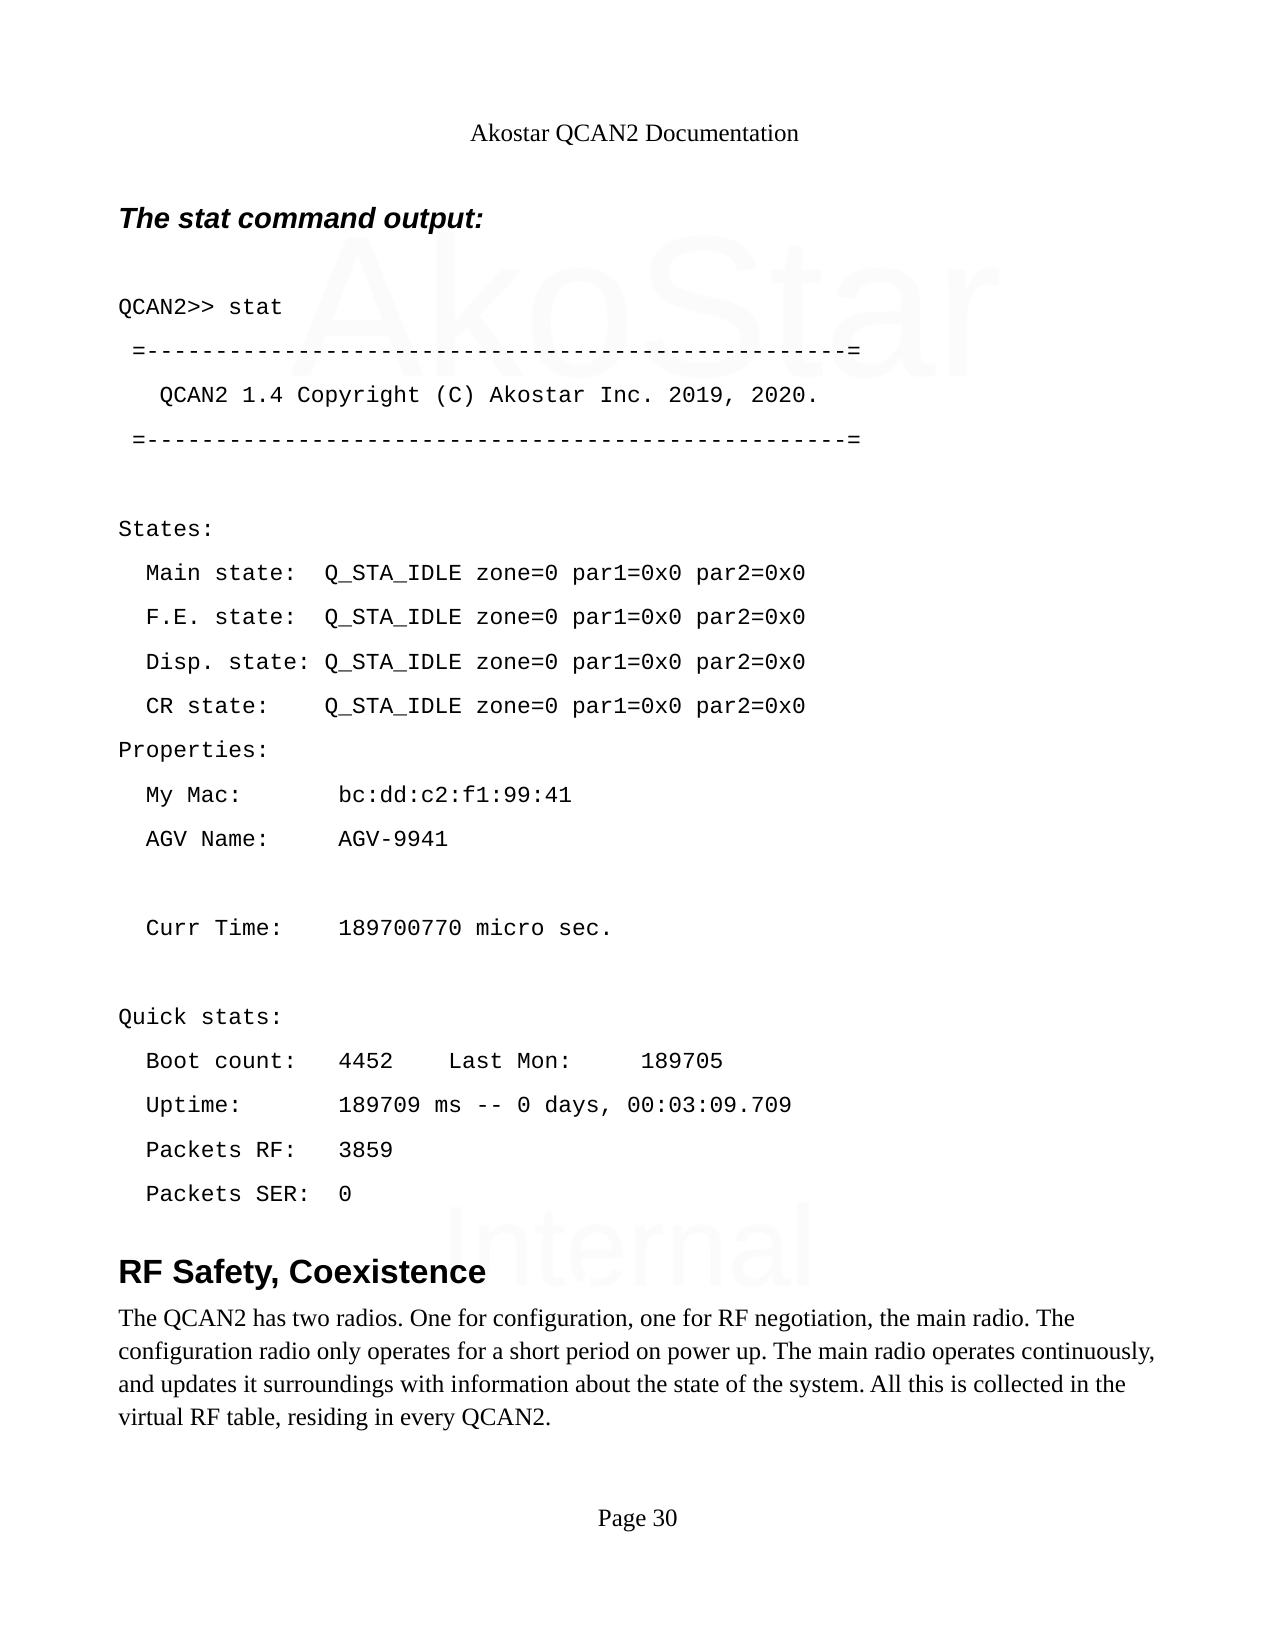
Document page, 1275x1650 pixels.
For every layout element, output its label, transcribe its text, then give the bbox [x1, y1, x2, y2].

text CR state: Q_STA_IDLE zone=0 par1=0x0 par2=0x0 [118, 694, 1157, 720]
text Packets SER: 0 [118, 1182, 1157, 1208]
text Boot count: 4452 Last Mon: 189705 [118, 1049, 1157, 1075]
text QCAN2>> stat [118, 295, 1157, 321]
text Uptime: 189709 ms -- 0 days, 00:03:09.709 [118, 1094, 1157, 1120]
subtitle RF Safety, Coexistence [118, 1252, 1157, 1291]
text =---------------------------------------------------= [118, 339, 1157, 365]
text =---------------------------------------------------= [118, 428, 1157, 454]
subtitle The stat command output: [118, 201, 1157, 235]
text AGV Name: AGV-9941 [118, 827, 1157, 853]
text States: [118, 517, 1157, 543]
text My Mac: bc:dd:c2:f1:99:41 [118, 783, 1157, 809]
text Quick stats: [118, 1005, 1157, 1031]
text QCAN2 1.4 Copyright (C) Akostar Inc. 2019, 2020. [118, 384, 1157, 410]
text Main state: Q_STA_IDLE zone=0 par1=0x0 par2=0x0 [118, 561, 1157, 587]
text Curr Time: 189700770 micro sec. [118, 916, 1157, 942]
text F.E. state: Q_STA_IDLE zone=0 par1=0x0 par2=0x0 [118, 606, 1157, 632]
text Packets RF: 3859 [118, 1138, 1157, 1164]
text Disp. state: Q_STA_IDLE zone=0 par1=0x0 par2=0x0 [118, 650, 1157, 676]
text Properties: [118, 739, 1157, 765]
text The QCAN2 has two radios. One for configuration, one for RF negotiation, the main radio. The configuration radio only operates for a short period on power up. The main radio operates continuously, and updates it surroundings with information about the state of the system. All this is collected in the virtual RF table, residing in every QCAN2. [118, 1303, 1157, 1431]
